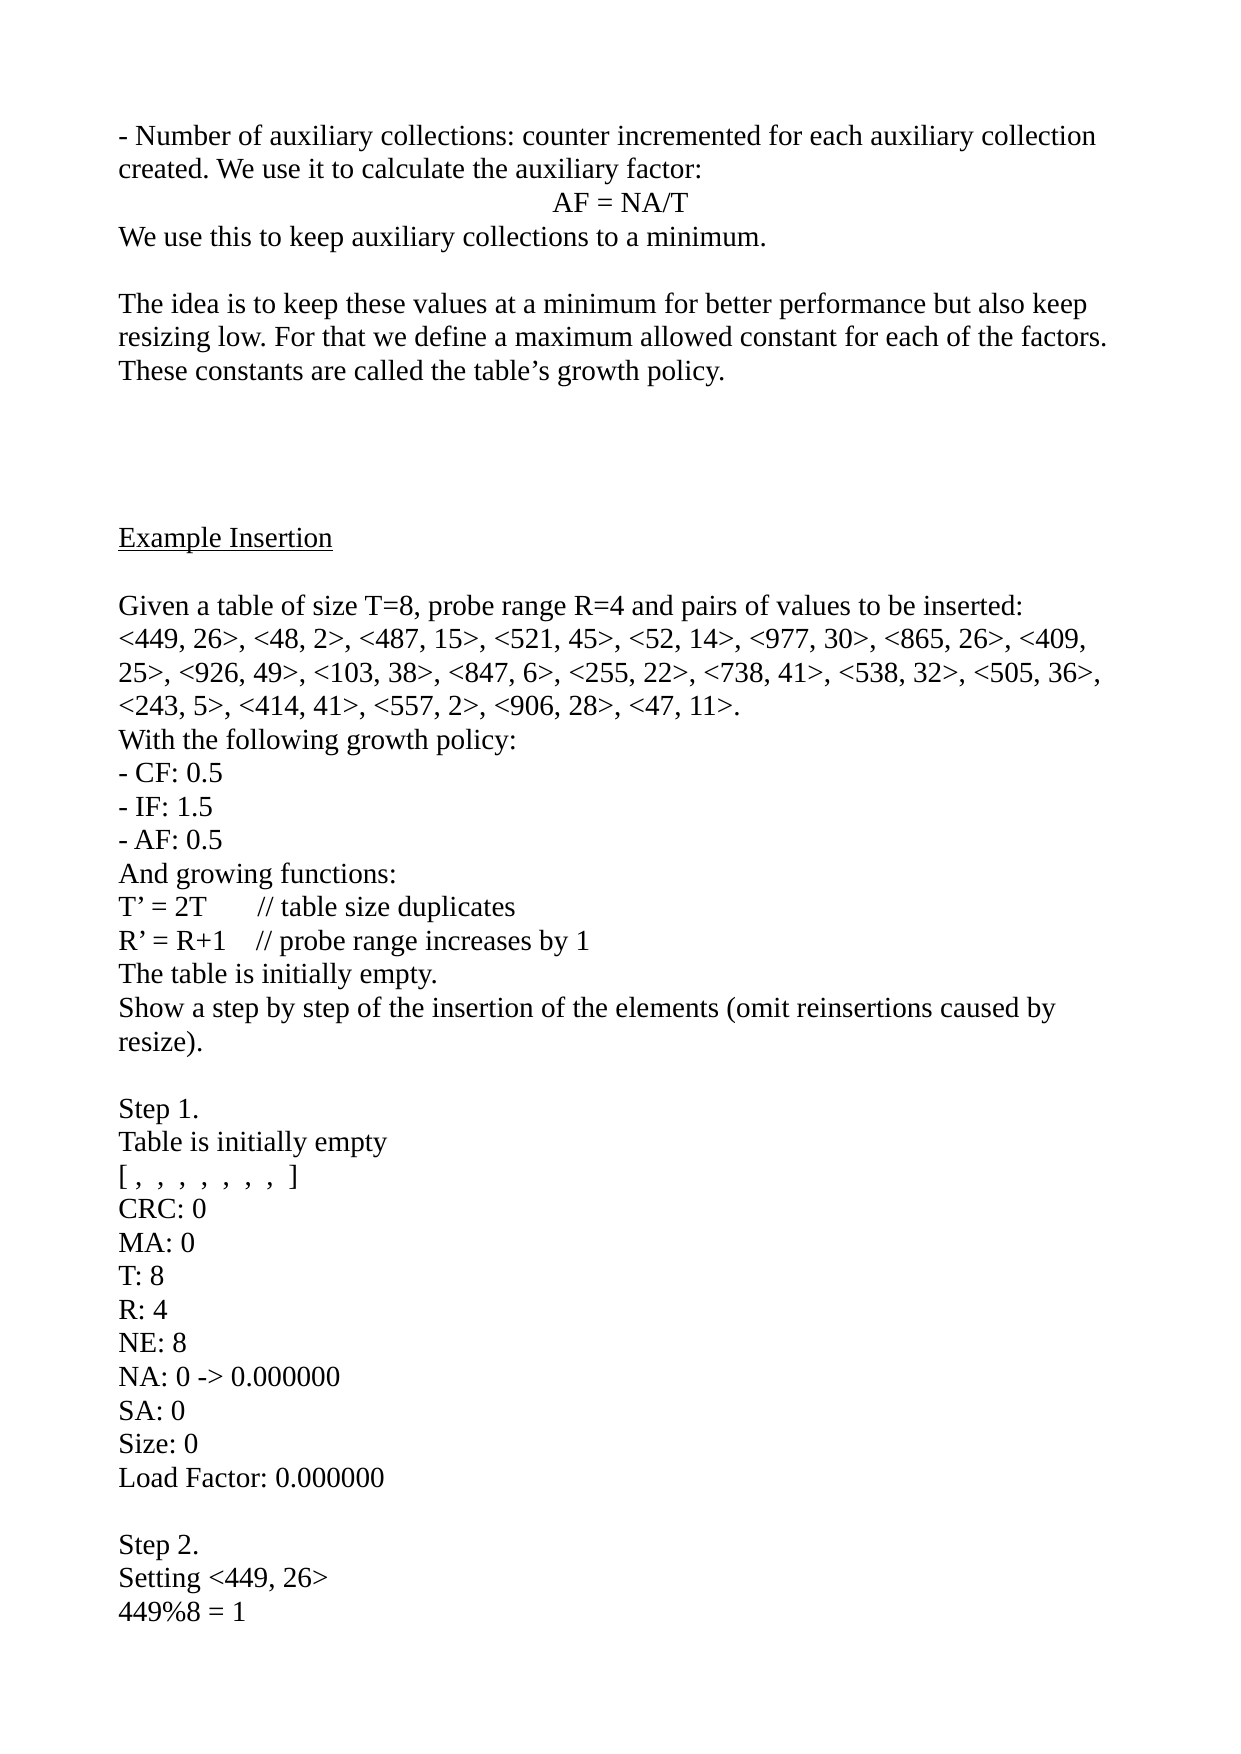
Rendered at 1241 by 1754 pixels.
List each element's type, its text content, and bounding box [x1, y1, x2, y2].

text Given a table of size T=8, probe range R=4 and pairs of values to be inserted: [118, 588, 1122, 621]
text - IF: 1.5 [118, 789, 1122, 822]
text Size: 0 [118, 1426, 1122, 1460]
text Step 2. [118, 1527, 1122, 1560]
text SA: 0 [118, 1393, 1122, 1426]
text 449%8 = 1 [118, 1594, 1122, 1627]
text <449, 26>, <48, 2>, <487, 15>, <521, 45>, <52, 14>, <977, 30>, <865, 26>, <409, 25>, <926, 49>, <103, 38>, <847, 6>, <255, 22>, <738, 41>, <538, 32>, <505, 36>, <243, 5>, <414, 41>, <557, 2>, <906, 28>, <47, 11>. [118, 621, 1122, 722]
text T’ = 2T // table size duplicates [118, 889, 1122, 923]
text With the following growth policy: [118, 722, 1122, 755]
text And growing functions: [118, 856, 1122, 889]
text Step 1. [118, 1091, 1122, 1124]
text Setting <449, 26> [118, 1560, 1122, 1594]
text - Number of auxiliary collections: counter incremented for each auxiliary collection created. We use it to calculate the auxiliary factor: [118, 118, 1122, 185]
text - CF: 0.5 [118, 755, 1122, 789]
text CRC: 0 [118, 1191, 1122, 1225]
text MA: 0 [118, 1225, 1122, 1258]
text R: 4 [118, 1292, 1122, 1326]
text [ , , , , , , , ] [118, 1158, 1122, 1191]
text - AF: 0.5 [118, 822, 1122, 856]
text Table is initially empty [118, 1124, 1122, 1158]
text NE: 8 [118, 1326, 1122, 1359]
text R’ = R+1 // probe range increases by 1 [118, 923, 1122, 957]
text NA: 0 -> 0.000000 [118, 1359, 1122, 1393]
text AF = NA/T [118, 185, 1122, 219]
text We use this to keep auxiliary collections to a minimum. [118, 219, 1122, 252]
text The idea is to keep these values at a minimum for better performance but also keep resizing low. For that we define a maximum allowed constant for each of the factors. These constants are called the table’s growth policy. [118, 286, 1122, 386]
text T: 8 [118, 1258, 1122, 1292]
text The table is initially empty. [118, 957, 1122, 990]
text Load Factor: 0.000000 [118, 1460, 1122, 1493]
text Example Insertion [118, 521, 1122, 554]
text Show a step by step of the insertion of the elements (omit reinsertions caused by resize). [118, 990, 1122, 1057]
